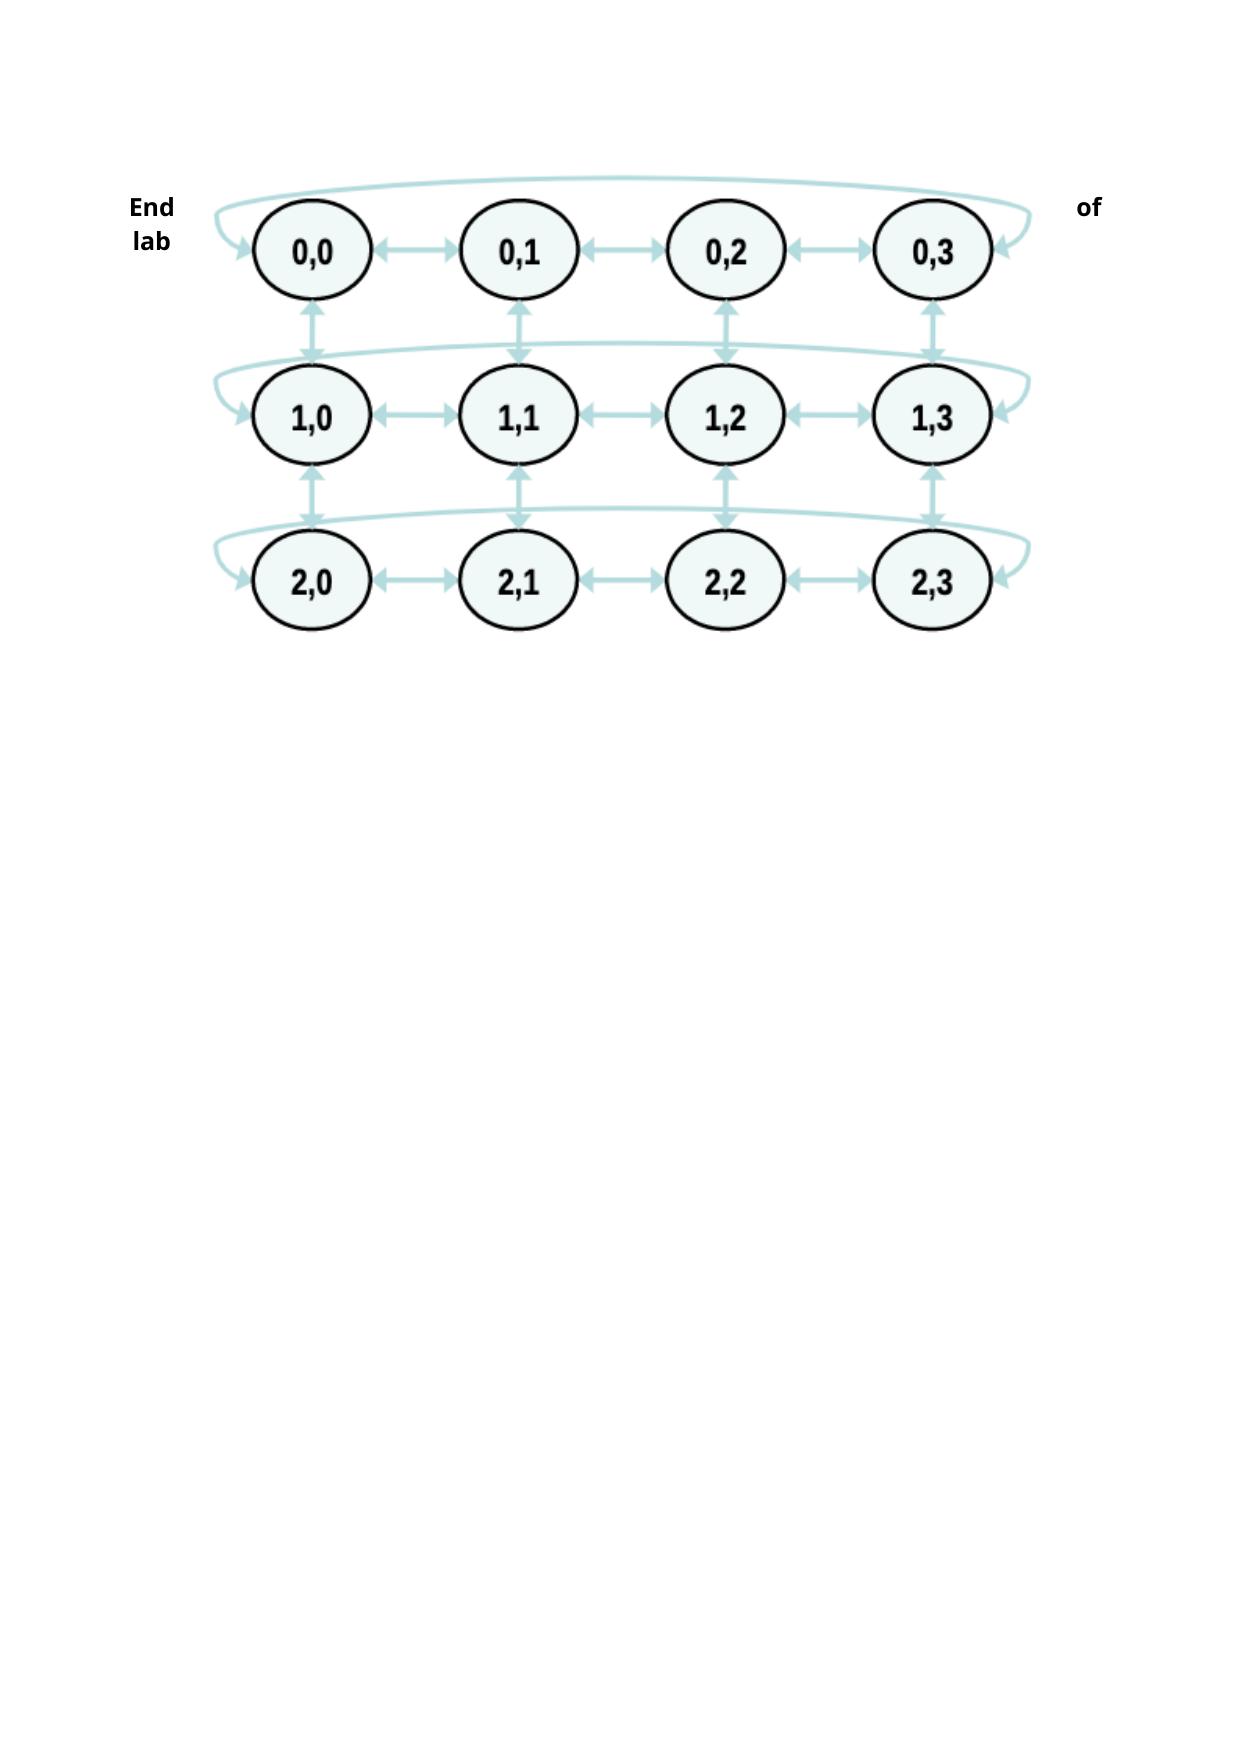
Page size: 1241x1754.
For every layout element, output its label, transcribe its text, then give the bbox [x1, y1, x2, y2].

text End of lab [1056, 189, 1122, 258]
text End of lab [118, 189, 185, 258]
